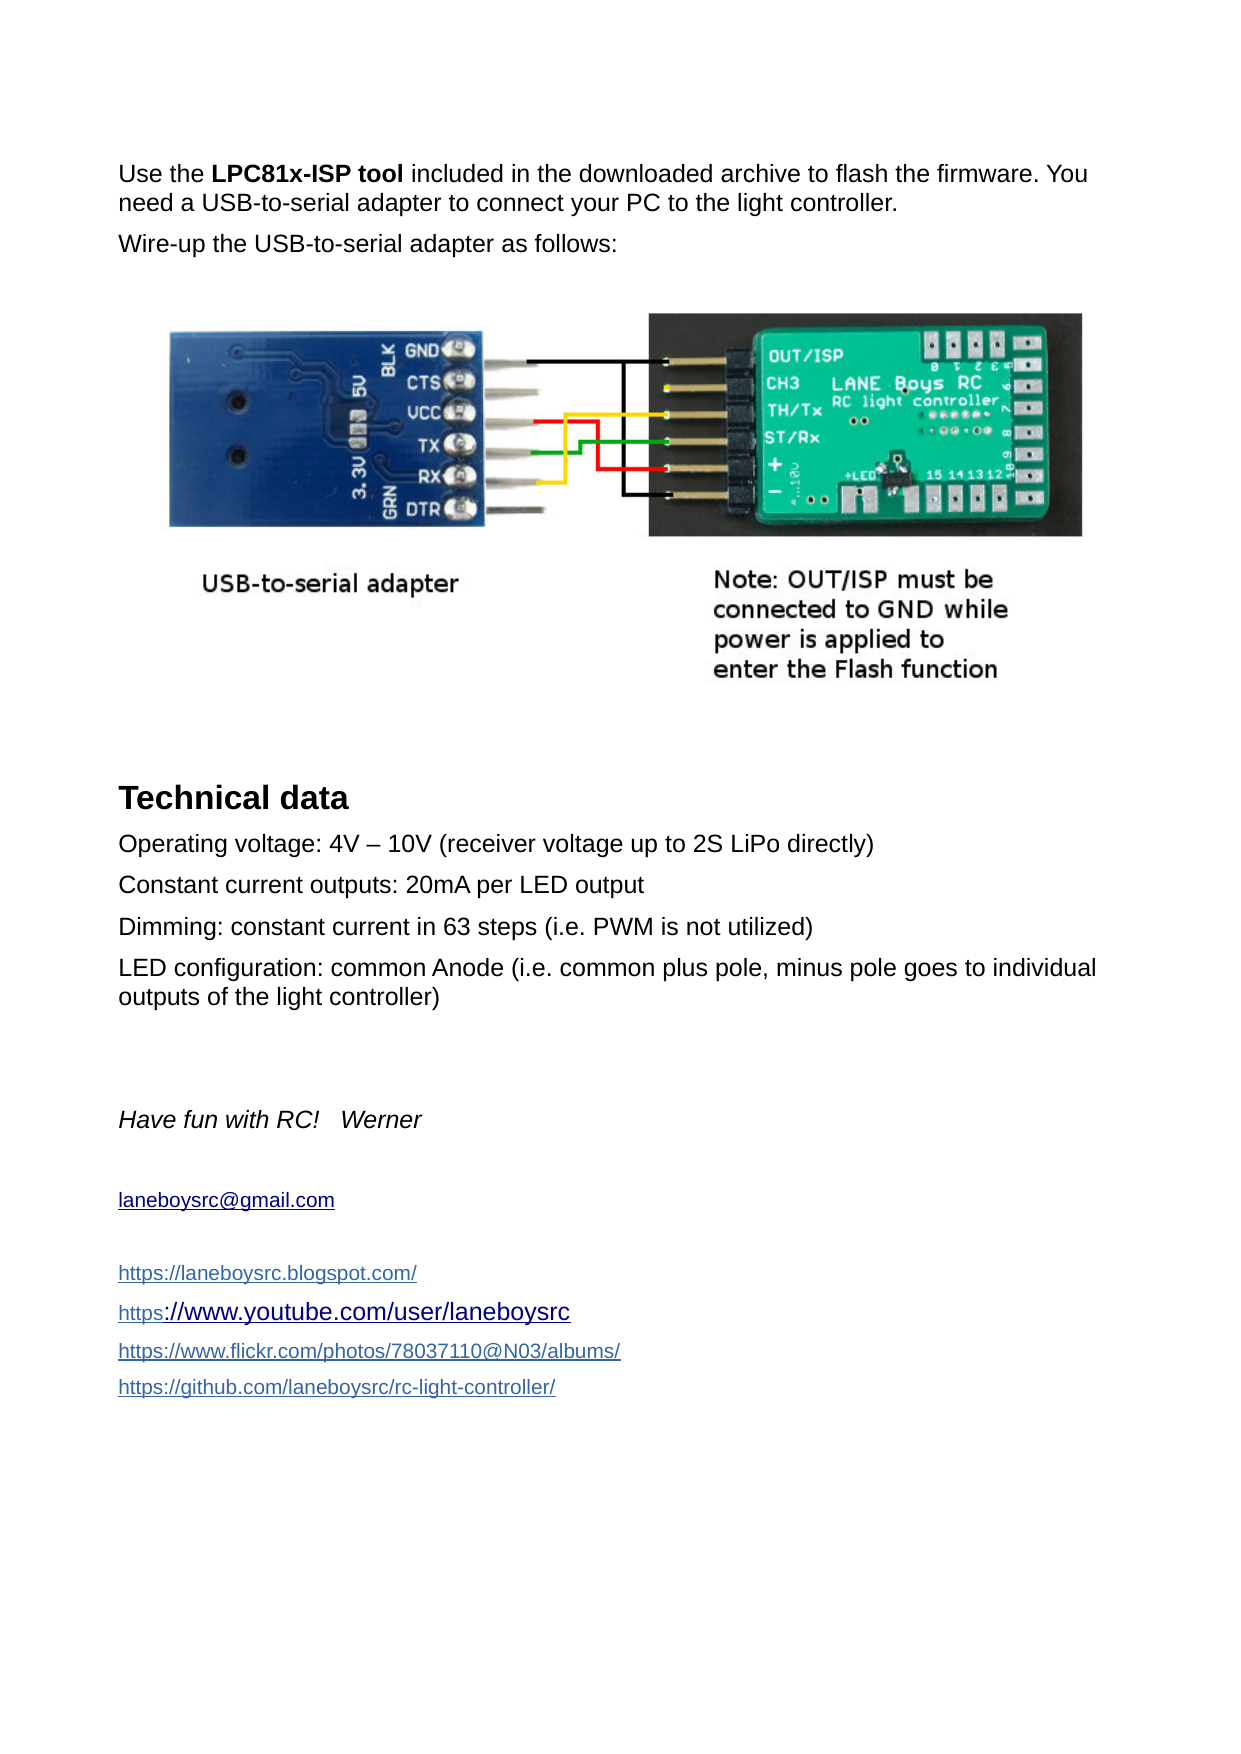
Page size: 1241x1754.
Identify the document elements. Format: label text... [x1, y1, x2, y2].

text laneboysrc@gmail.com [118, 1188, 1122, 1212]
text Operating voltage: 4V – 10V (receiver voltage up to 2S LiPo directly) [118, 829, 1122, 858]
text Wire-up the USB-to-serial adapter as follows: [118, 229, 1122, 258]
text https://www.flickr.com/photos/78037110@N03/albums/ [118, 1338, 1122, 1362]
picture [118, 270, 1123, 712]
text https://github.com/laneboysrc/rc-light-controller/ [118, 1375, 1122, 1399]
text Constant current outputs: 20mA per LED output [118, 870, 1122, 899]
text https://laneboysrc.blogspot.com/ [118, 1261, 1122, 1285]
text Use the LPC81x-ISP tool included in the downloaded archive to flash the firmware. You need a USB-to-serial adapter to connect your PC to the light controller. [118, 159, 1122, 217]
subtitle Technical data [118, 778, 1122, 817]
text Dimming: constant current in 63 steps (i.e. PWM is not utilized) [118, 912, 1122, 940]
text LED configuration: common Anode (i.e. common plus pole, minus pole goes to individual outputs of the light controller) [118, 953, 1122, 1010]
text https://www.youtube.com/user/laneboysrc [118, 1297, 1122, 1326]
text Have fun with RC! Werner [118, 1105, 1122, 1134]
